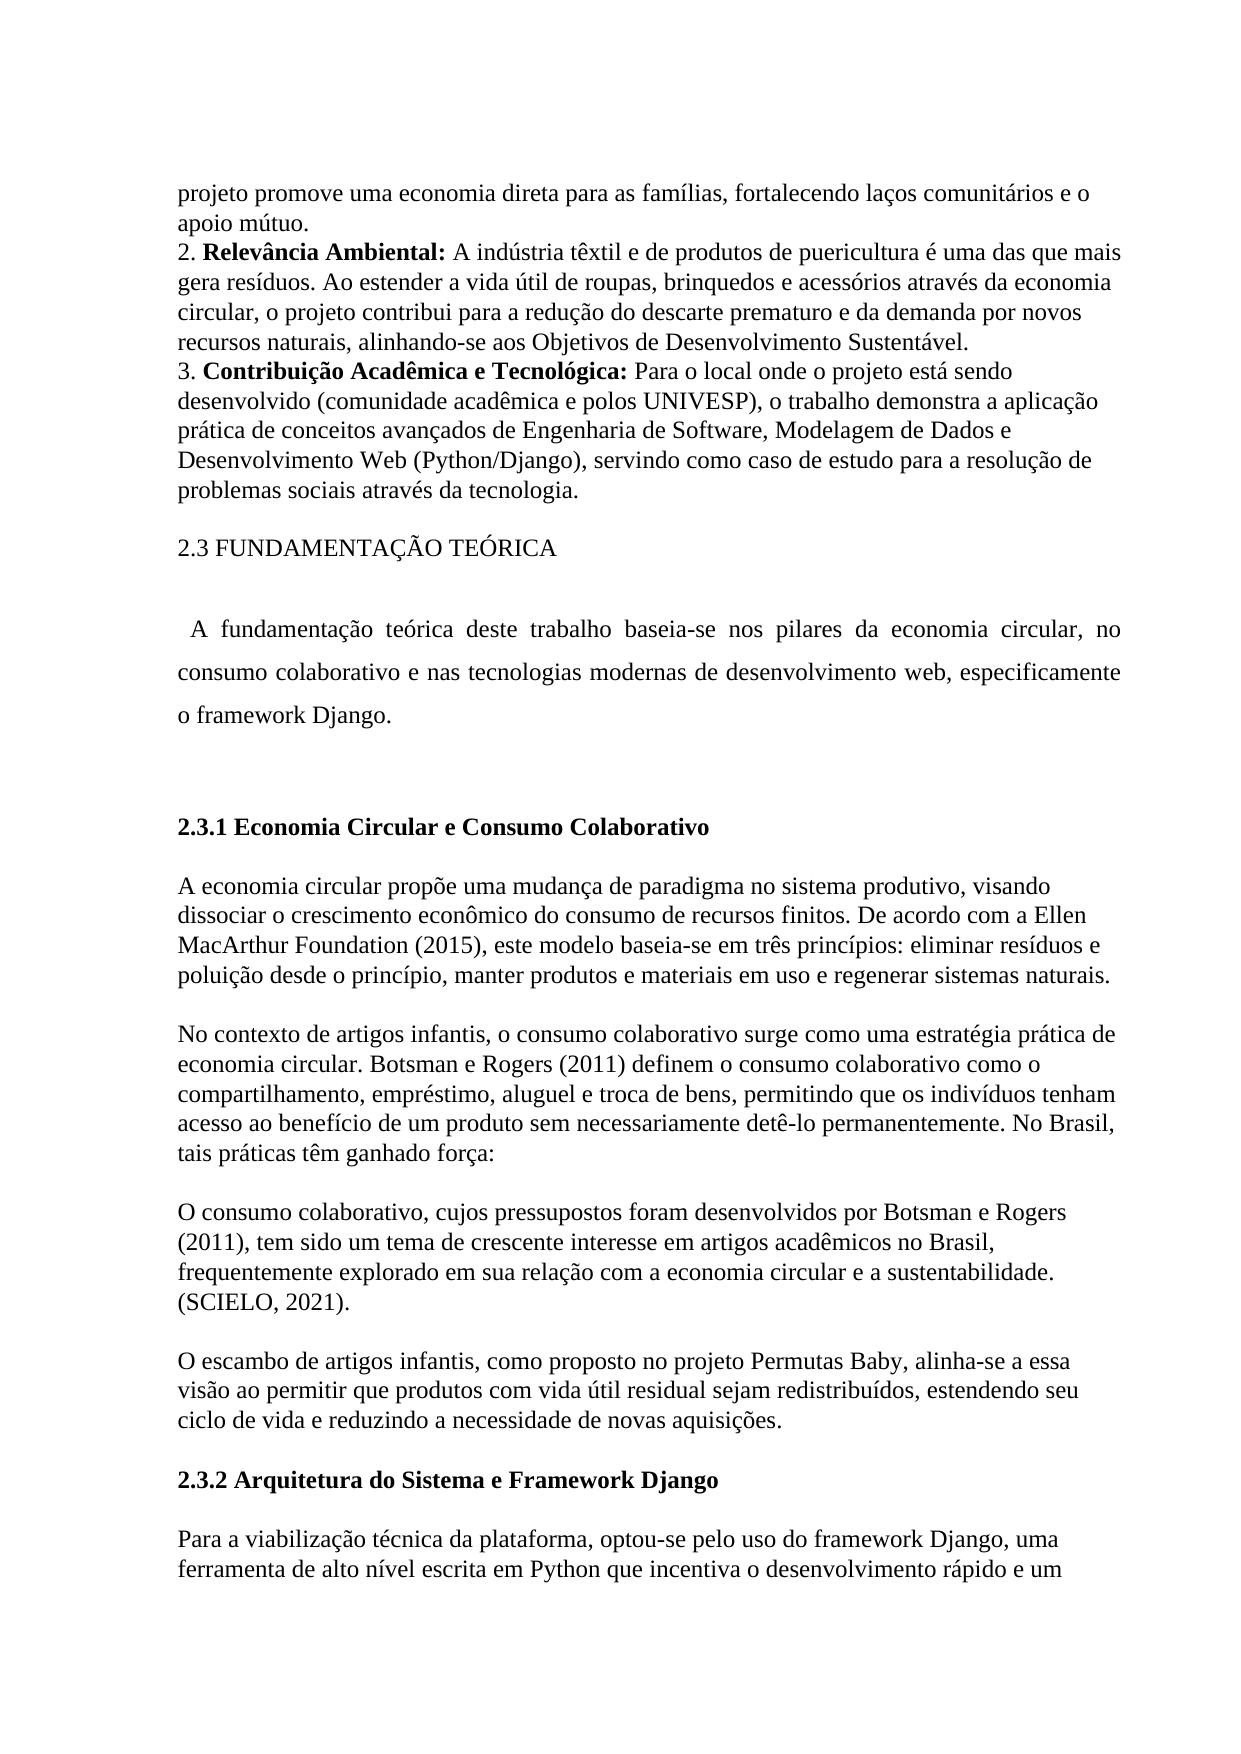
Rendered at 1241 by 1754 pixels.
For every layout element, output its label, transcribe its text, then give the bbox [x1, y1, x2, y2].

text 3. Contribuição Acadêmica e Tecnológica: Para o local onde o projeto está sendo desenvolvido (comunidade acadêmica e polos UNIVESP), o trabalho demonstra a aplicação prática de conceitos avançados de Engenharia de Software, Modelagem de Dados e Desenvolvimento Web (Python/Django), servindo como caso de estudo para a resolução de problemas sociais através da tecnologia. [177, 355, 1122, 504]
text 2.3.2 Arquitetura do Sistema e Framework Django [177, 1464, 1122, 1493]
text 2. Relevância Ambiental: A indústria têxtil e de produtos de puericultura é uma das que mais gera resíduos. Ao estender a vida útil de roupas, brinquedos e acessórios através da economia circular, o projeto contribui para a redução do descarte prematuro e da demanda por novos recursos naturais, alinhando-se aos Objetivos de Desenvolvimento Sustentável. [177, 237, 1122, 355]
subtitle 2.3 Fundamentação teórica [177, 533, 1122, 562]
text 2.3.1 Economia Circular e Consumo Colaborativo [177, 811, 1122, 840]
text No contexto de artigos infantis, o consumo colaborativo surge como uma estratégia prática de economia circular. Botsman e Rogers (2011) definem o consumo colaborativo como o compartilhamento, empréstimo, aluguel e troca de bens, permitindo que os indivíduos tenham acesso ao benefício de um produto sem necessariamente detê-lo permanentemente. No Brasil, tais práticas têm ganhado força: [177, 1018, 1122, 1167]
text O escambo de artigos infantis, como proposto no projeto Permutas Baby, alinha-se a essa visão ao permitir que produtos com vida útil residual sejam redistribuídos, estendendo seu ciclo de vida e reduzindo a necessidade de novas aquisições. [177, 1345, 1122, 1434]
text Para a viabilização técnica da plataforma, optou-se pelo uso do framework Django, uma ferramenta de alto nível escrita em Python que incentiva o desenvolvimento rápido e um [177, 1523, 1122, 1582]
text A fundamentação teórica deste trabalho baseia-se nos pilares da economia circular, no consumo colaborativo e nas tecnologias modernas de desenvolvimento web, especificamente o framework Django. [177, 614, 1122, 729]
text projeto promove uma economia direta para as famílias, fortalecendo laços comunitários e o apoio mútuo. [177, 177, 1122, 237]
text O consumo colaborativo, cujos pressupostos foram desenvolvidos por Botsman e Rogers (2011), tem sido um tema de crescente interesse em artigos acadêmicos no Brasil, frequentemente explorado em sua relação com a economia circular e a sustentabilidade. (SCIELO, 2021). [177, 1197, 1122, 1315]
text A economia circular propõe uma mudança de paradigma no sistema produtivo, visando dissociar o crescimento econômico do consumo de recursos finitos. De acordo com a Ellen MacArthur Foundation (2015), este modelo baseia-se em três princípios: eliminar resíduos e poluição desde o princípio, manter produtos e materiais em uso e regenerar sistemas naturais. [177, 870, 1122, 989]
